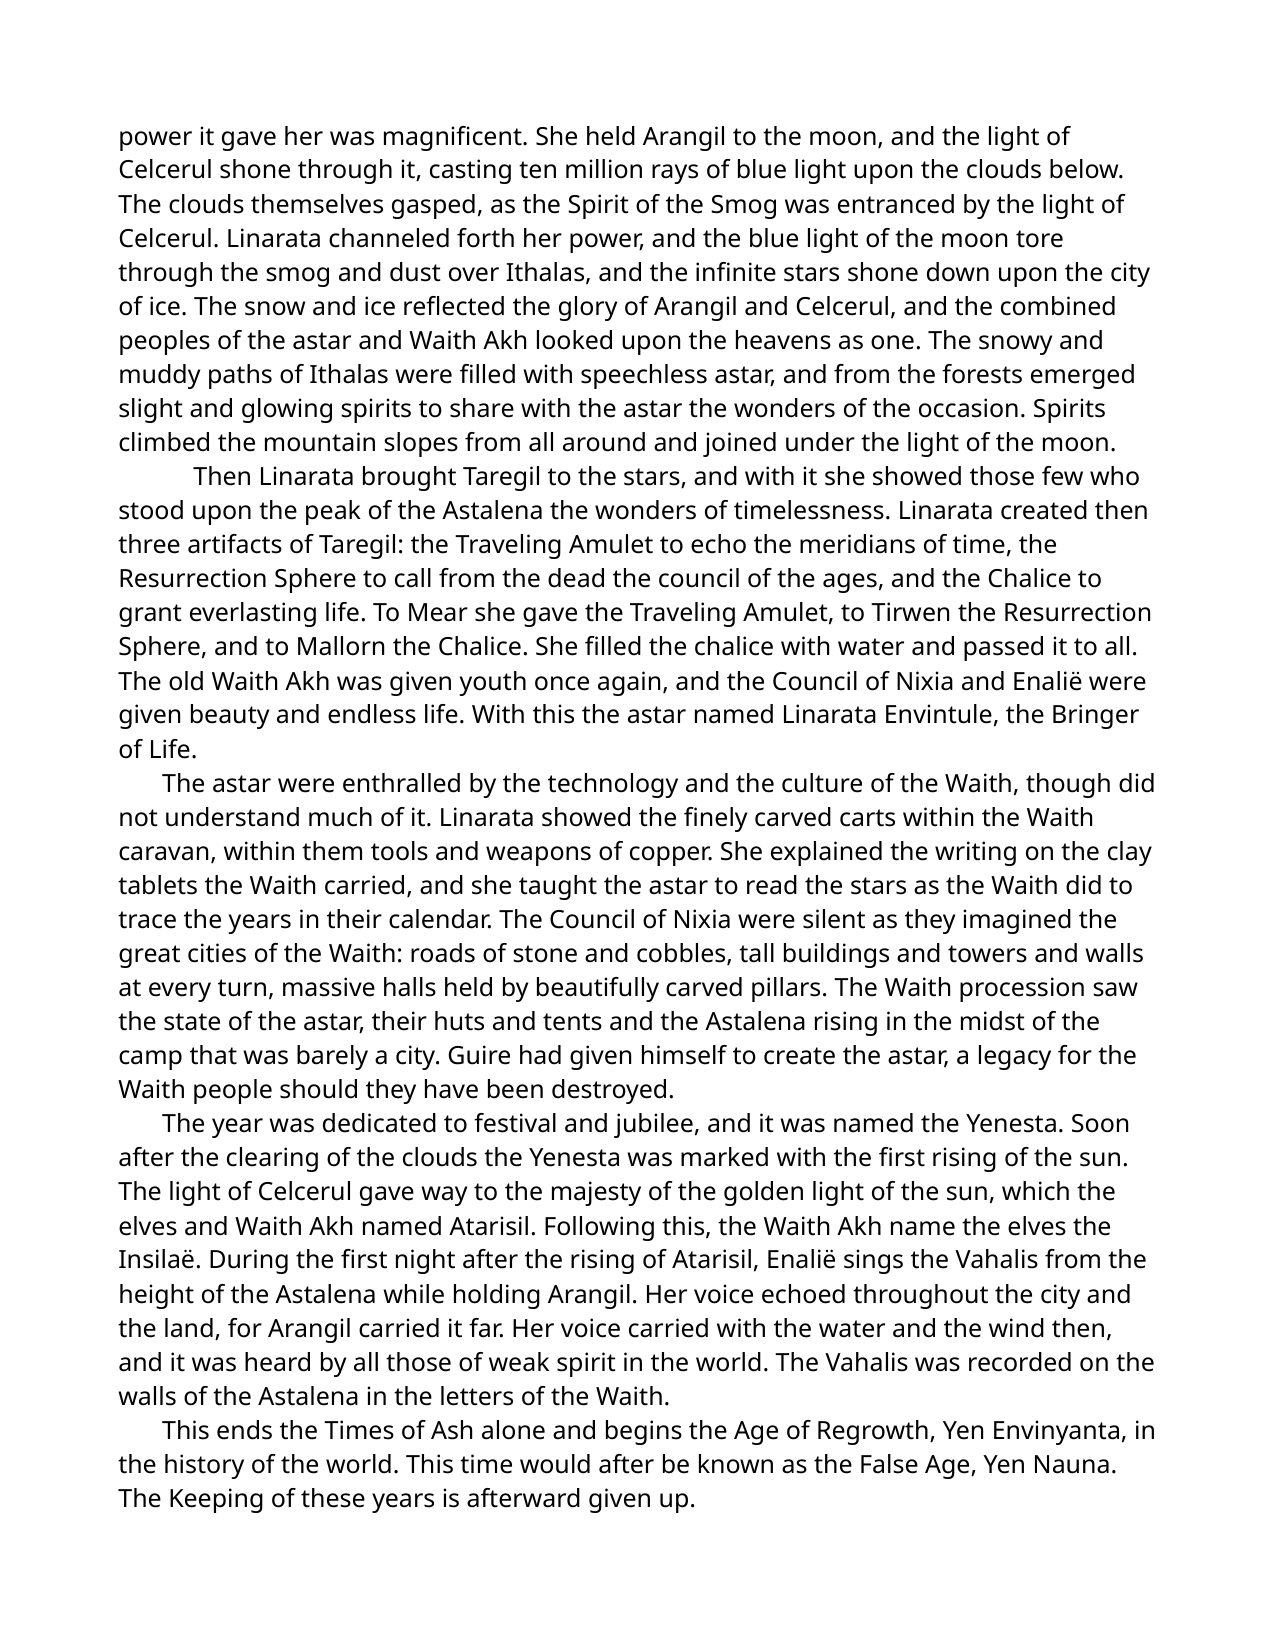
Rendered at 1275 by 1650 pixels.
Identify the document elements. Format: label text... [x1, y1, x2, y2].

text This ends the Times of Ash alone and begins the Age of Regrowth, Yen Envinyanta, in the history of the world. This time would after be known as the False Age, Yen Nauna. The Keeping of these years is afterward given up. [118, 1412, 1157, 1515]
text power it gave her was magnificent. She held Arangil to the moon, and the light of Celcerul shone through it, casting ten million rays of blue light upon the clouds below. The clouds themselves gasped, as the Spirit of the Smog was entranced by the light of Celcerul. Linarata channeled forth her power, and the blue light of the moon tore through the smog and dust over Ithalas, and the infinite stars shone down upon the city of ice. The snow and ice reflected the glory of Arangil and Celcerul, and the combined peoples of the astar and Waith Akh looked upon the heavens as one. The snowy and muddy paths of Ithalas were filled with speechless astar, and from the forests emerged slight and glowing spirits to share with the astar the wonders of the occasion. Spirits climbed the mountain slopes from all around and joined under the light of the moon. [118, 118, 1157, 459]
text The year was dedicated to festival and jubilee, and it was named the Yenesta. Soon after the clearing of the clouds the Yenesta was marked with the first rising of the sun. The light of Celcerul gave way to the majesty of the golden light of the sun, which the elves and Waith Akh named Atarisil. Following this, the Waith Akh name the elves the Insilaë. During the first night after the rising of Atarisil, Enalië sings the Vahalis from the height of the Astalena while holding Arangil. Her voice echoed throughout the city and the land, for Arangil carried it far. Her voice carried with the water and the wind then, and it was heard by all those of weak spirit in the world. The Vahalis was recorded on the walls of the Astalena in the letters of the Waith. [118, 1106, 1157, 1412]
text Then Linarata brought Taregil to the stars, and with it she showed those few who stood upon the peak of the Astalena the wonders of timelessness. Linarata created then three artifacts of Taregil: the Traveling Amulet to echo the meridians of time, the Resurrection Sphere to call from the dead the council of the ages, and the Chalice to grant everlasting life. To Mear she gave the Traveling Amulet, to Tirwen the Resurrection Sphere, and to Mallorn the Chalice. She filled the chalice with water and passed it to all. The old Waith Akh was given youth once again, and the Council of Nixia and Enalië were given beauty and endless life. With this the astar named Linarata Envintule, the Bringer of Life. [118, 459, 1157, 765]
text The astar were enthralled by the technology and the culture of the Waith, though did not understand much of it. Linarata showed the finely carved carts within the Waith caravan, within them tools and weapons of copper. She explained the writing on the clay tablets the Waith carried, and she taught the astar to read the stars as the Waith did to trace the years in their calendar. The Council of Nixia were silent as they imagined the great cities of the Waith: roads of stone and cobbles, tall buildings and towers and walls at every turn, massive halls held by beautifully carved pillars. The Waith procession saw the state of the astar, their huts and tents and the Astalena rising in the midst of the camp that was barely a city. Guire had given himself to create the astar, a legacy for the Waith people should they have been destroyed. [118, 765, 1157, 1106]
